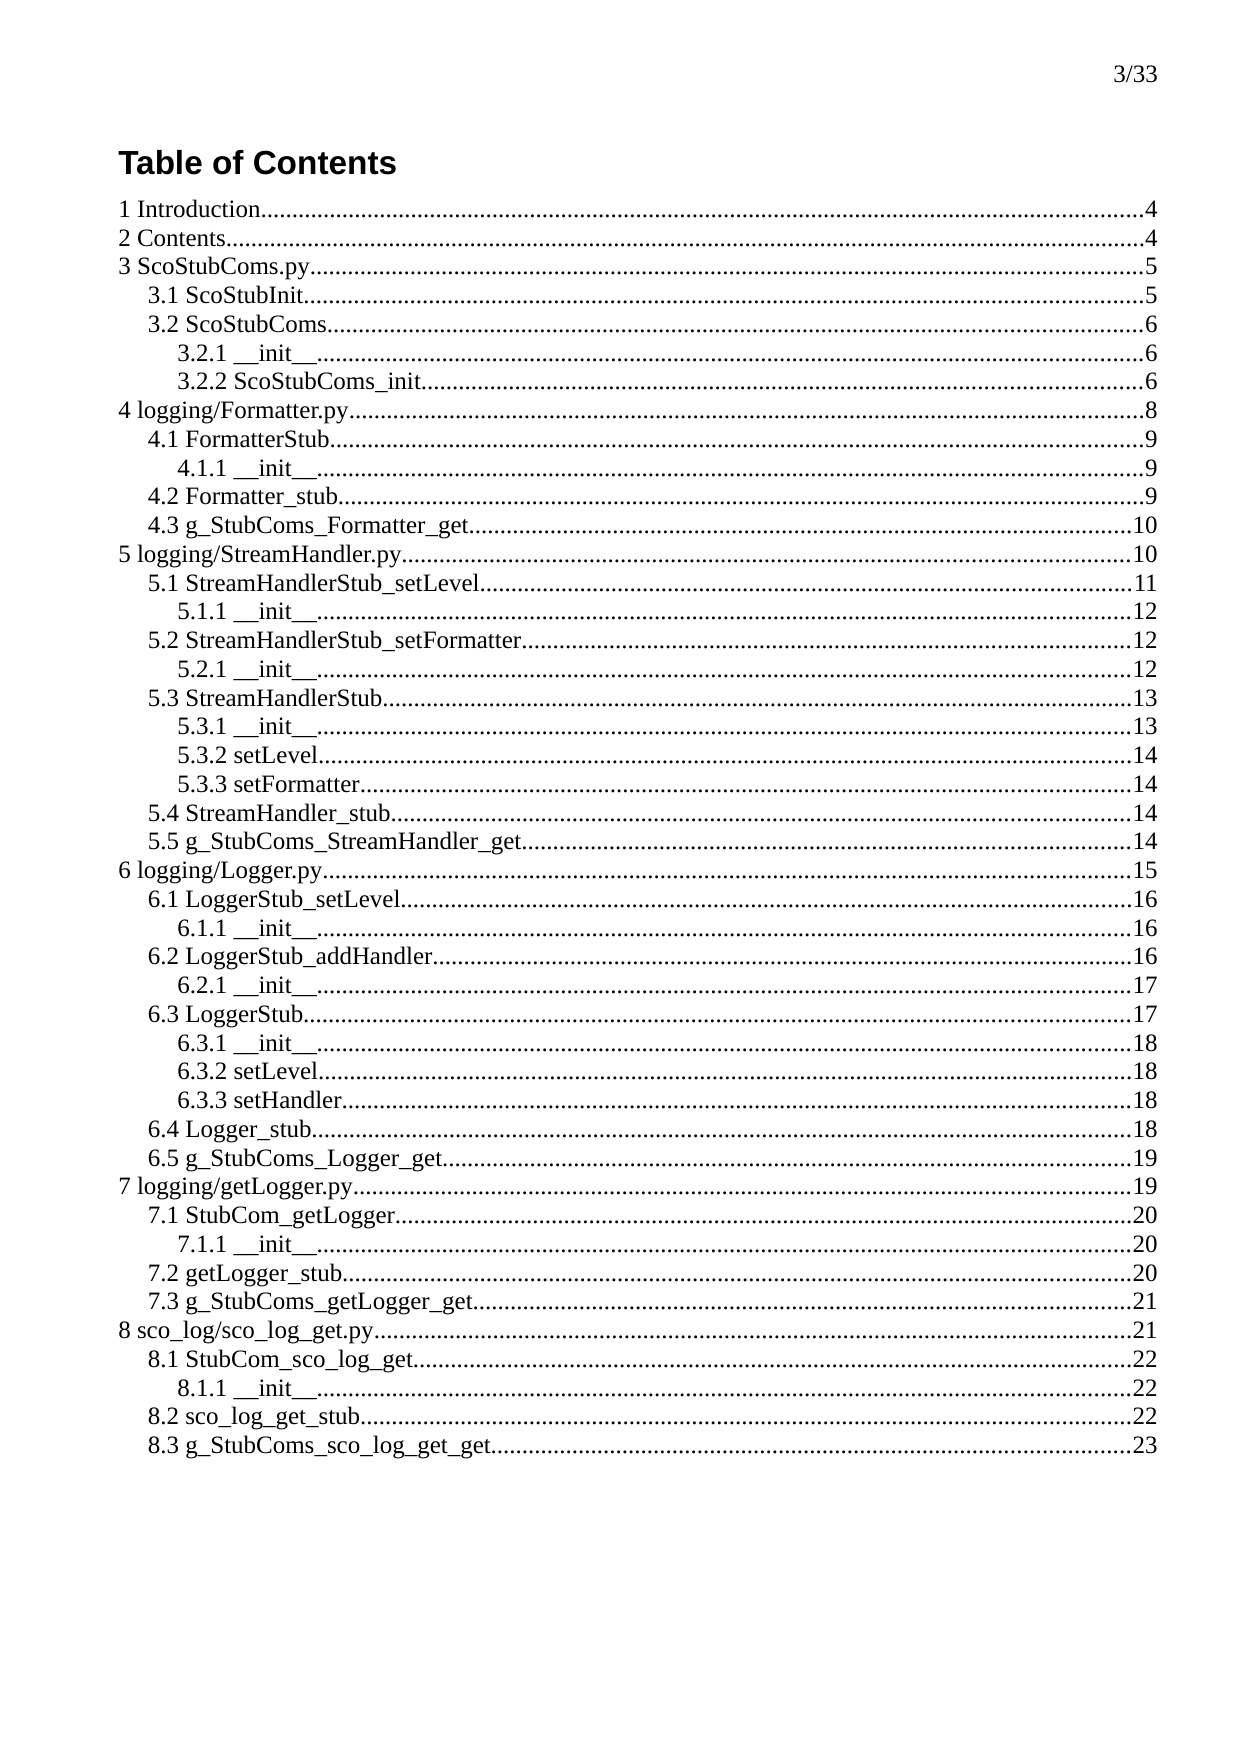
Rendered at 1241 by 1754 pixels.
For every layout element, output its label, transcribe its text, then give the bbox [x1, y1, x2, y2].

text 8.2 sco_log_get_stub 22 [148, 1401, 1157, 1430]
text 3.2 ScoStubComs 6 [148, 309, 1157, 338]
text 4.1 FormatterStub 9 [148, 424, 1157, 453]
text 5.1 StreamHandlerStub_setLevel 11 [148, 568, 1157, 596]
text 8.3 g_StubComs_sco_log_get_get 23 [148, 1430, 1157, 1459]
text 6.3.1 __init__ 18 [177, 1028, 1157, 1056]
text 7 logging/getLogger.py 19 [118, 1171, 1157, 1200]
text 4.1.1 __init__ 9 [177, 453, 1157, 481]
text 5.3 StreamHandlerStub 13 [148, 683, 1157, 711]
text 8 sco_log/sco_log_get.py 21 [118, 1315, 1157, 1344]
text 7.1.1 __init__ 20 [177, 1229, 1157, 1258]
text 8.1.1 __init__ 22 [177, 1373, 1157, 1401]
text 1 Introduction 4 [118, 194, 1157, 223]
text 4.3 g_StubComs_Formatter_get 10 [148, 510, 1157, 539]
text 6.1.1 __init__ 16 [177, 913, 1157, 941]
text 7.3 g_StubComs_getLogger_get 21 [148, 1286, 1157, 1315]
text 6.3 LoggerStub 17 [148, 999, 1157, 1028]
text 5.2.1 __init__ 12 [177, 654, 1157, 683]
text 5.5 g_StubComs_StreamHandler_get 14 [148, 826, 1157, 855]
text 6.3.2 setLevel 18 [177, 1056, 1157, 1085]
text 6.3.3 setHandler 18 [177, 1085, 1157, 1114]
text 4.2 Formatter_stub 9 [148, 481, 1157, 510]
text 5.2 StreamHandlerStub_setFormatter 12 [148, 625, 1157, 654]
text 3.2.1 __init__ 6 [177, 338, 1157, 366]
text 5.3.1 __init__ 13 [177, 711, 1157, 740]
text 6.2 LoggerStub_addHandler 16 [148, 941, 1157, 970]
text 5.3.2 setLevel 14 [177, 740, 1157, 769]
text 3.2.2 ScoStubComs_init 6 [177, 366, 1157, 395]
text 3.1 ScoStubInit 5 [148, 280, 1157, 309]
text 5.1.1 __init__ 12 [177, 596, 1157, 625]
text 8.1 StubCom_sco_log_get 22 [148, 1344, 1157, 1373]
text 5.4 StreamHandler_stub 14 [148, 798, 1157, 826]
text 6.4 Logger_stub 18 [148, 1114, 1157, 1143]
text 3 ScoStubComs.py 5 [118, 251, 1157, 280]
text 6.2.1 __init__ 17 [177, 970, 1157, 999]
text 6.5 g_StubComs_Logger_get 19 [148, 1143, 1157, 1171]
text 6 logging/Logger.py 15 [118, 855, 1157, 884]
text 4 logging/Formatter.py 8 [118, 395, 1157, 424]
text 6.1 LoggerStub_setLevel 16 [148, 884, 1157, 913]
text 5.3.3 setFormatter 14 [177, 769, 1157, 798]
text 5 logging/StreamHandler.py 10 [118, 539, 1157, 568]
text 7.1 StubCom_getLogger 20 [148, 1200, 1157, 1229]
subtitle Table of Contents [118, 143, 1157, 181]
text 7.2 getLogger_stub 20 [148, 1258, 1157, 1286]
text 2 Contents 4 [118, 223, 1157, 251]
